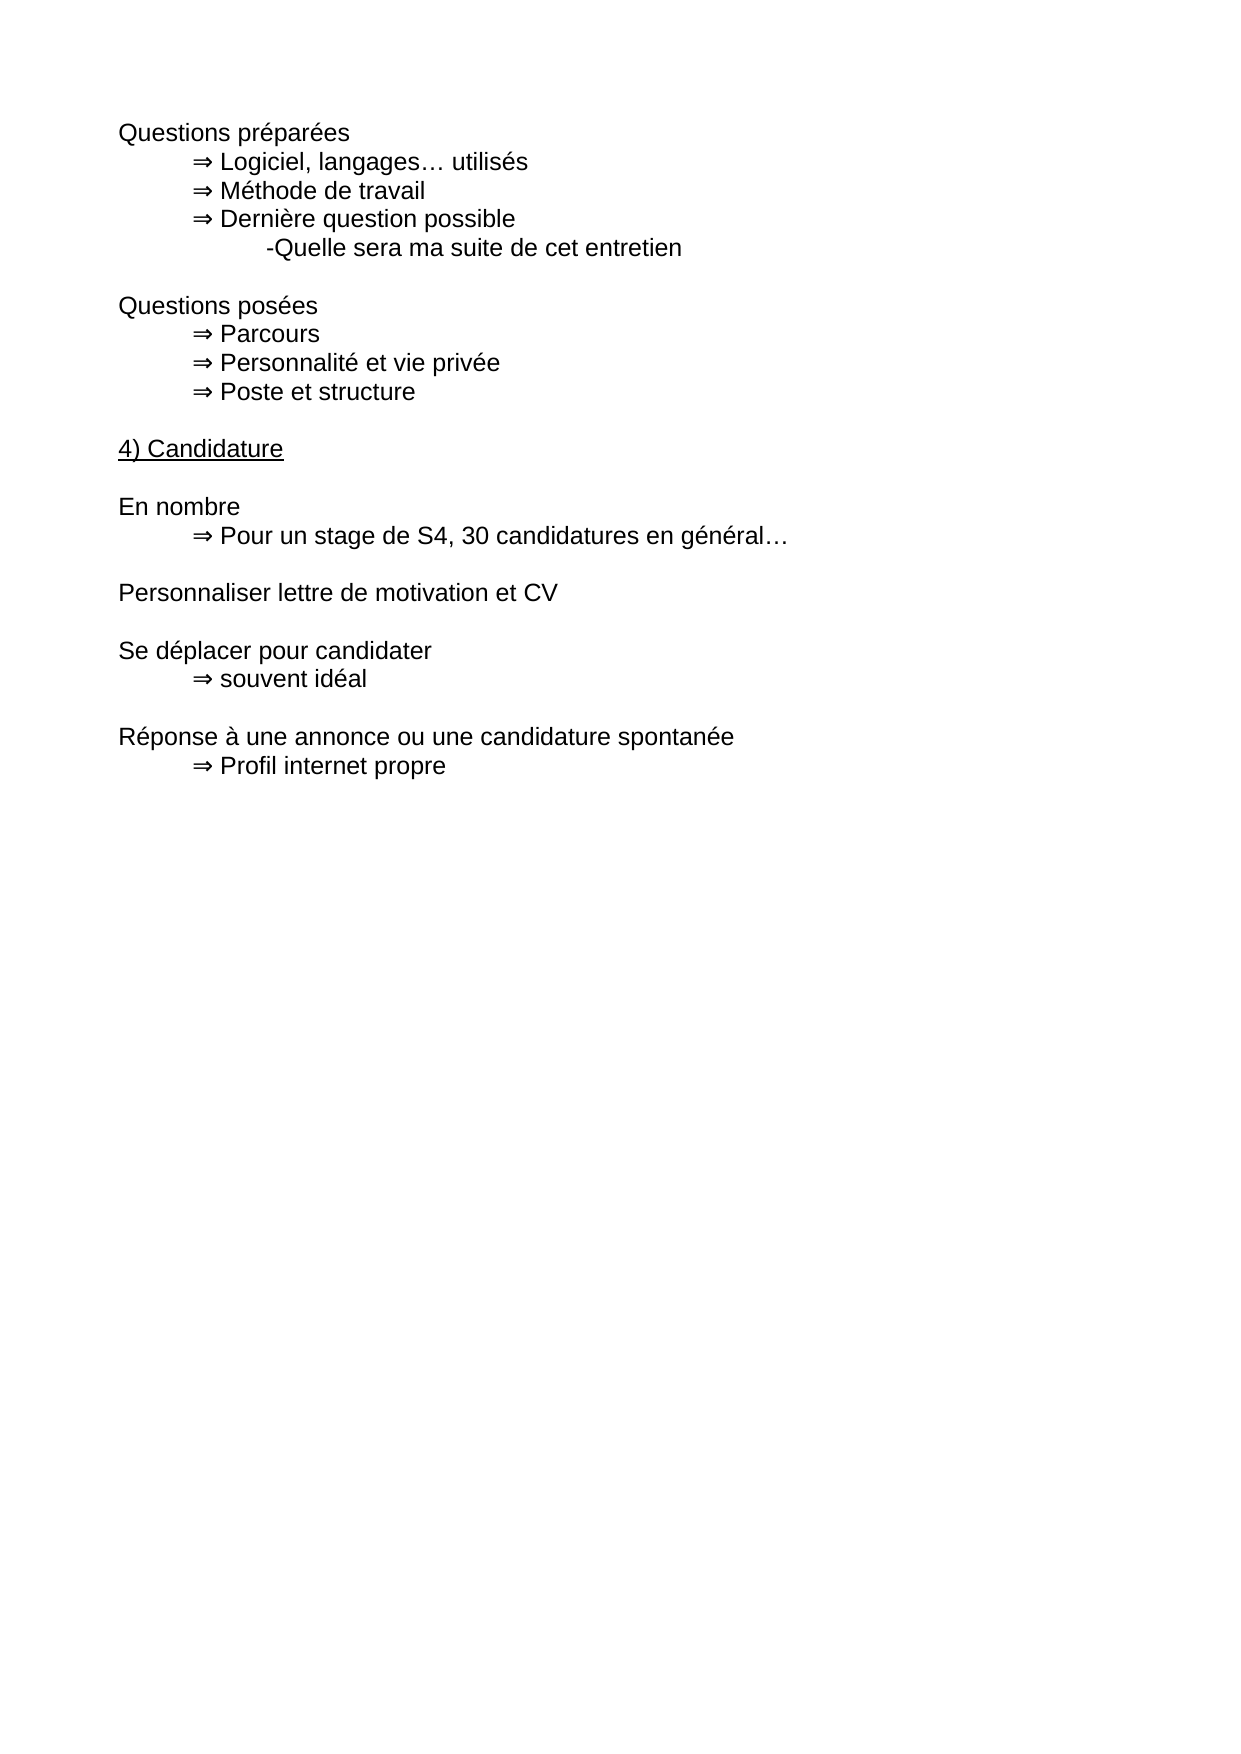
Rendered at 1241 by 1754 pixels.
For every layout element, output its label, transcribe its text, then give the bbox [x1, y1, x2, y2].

text ⇒ Parcours [118, 319, 1122, 348]
text ⇒ Poste et structure [118, 377, 1122, 406]
text ⇒ Pour un stage de S4, 30 candidatures en général… [118, 521, 1122, 549]
text Se déplacer pour candidater [118, 636, 1122, 664]
text Questions préparées [118, 118, 1122, 147]
text Personnaliser lettre de motivation et CV [118, 578, 1122, 607]
text ⇒ souvent idéal [118, 664, 1122, 693]
text ⇒ Logiciel, langages… utilisés [118, 147, 1122, 176]
text ⇒ Profil internet propre [118, 751, 1122, 779]
text ⇒ Méthode de travail [118, 176, 1122, 204]
text ⇒ Personnalité et vie privée [118, 348, 1122, 377]
text Réponse à une annonce ou une candidature spontanée [118, 722, 1122, 751]
text Questions posées [118, 291, 1122, 319]
text -Quelle sera ma suite de cet entretien [118, 233, 1122, 262]
text 4) Candidature [118, 434, 1122, 463]
text ⇒ Dernière question possible [118, 204, 1122, 233]
text En nombre [118, 492, 1122, 521]
